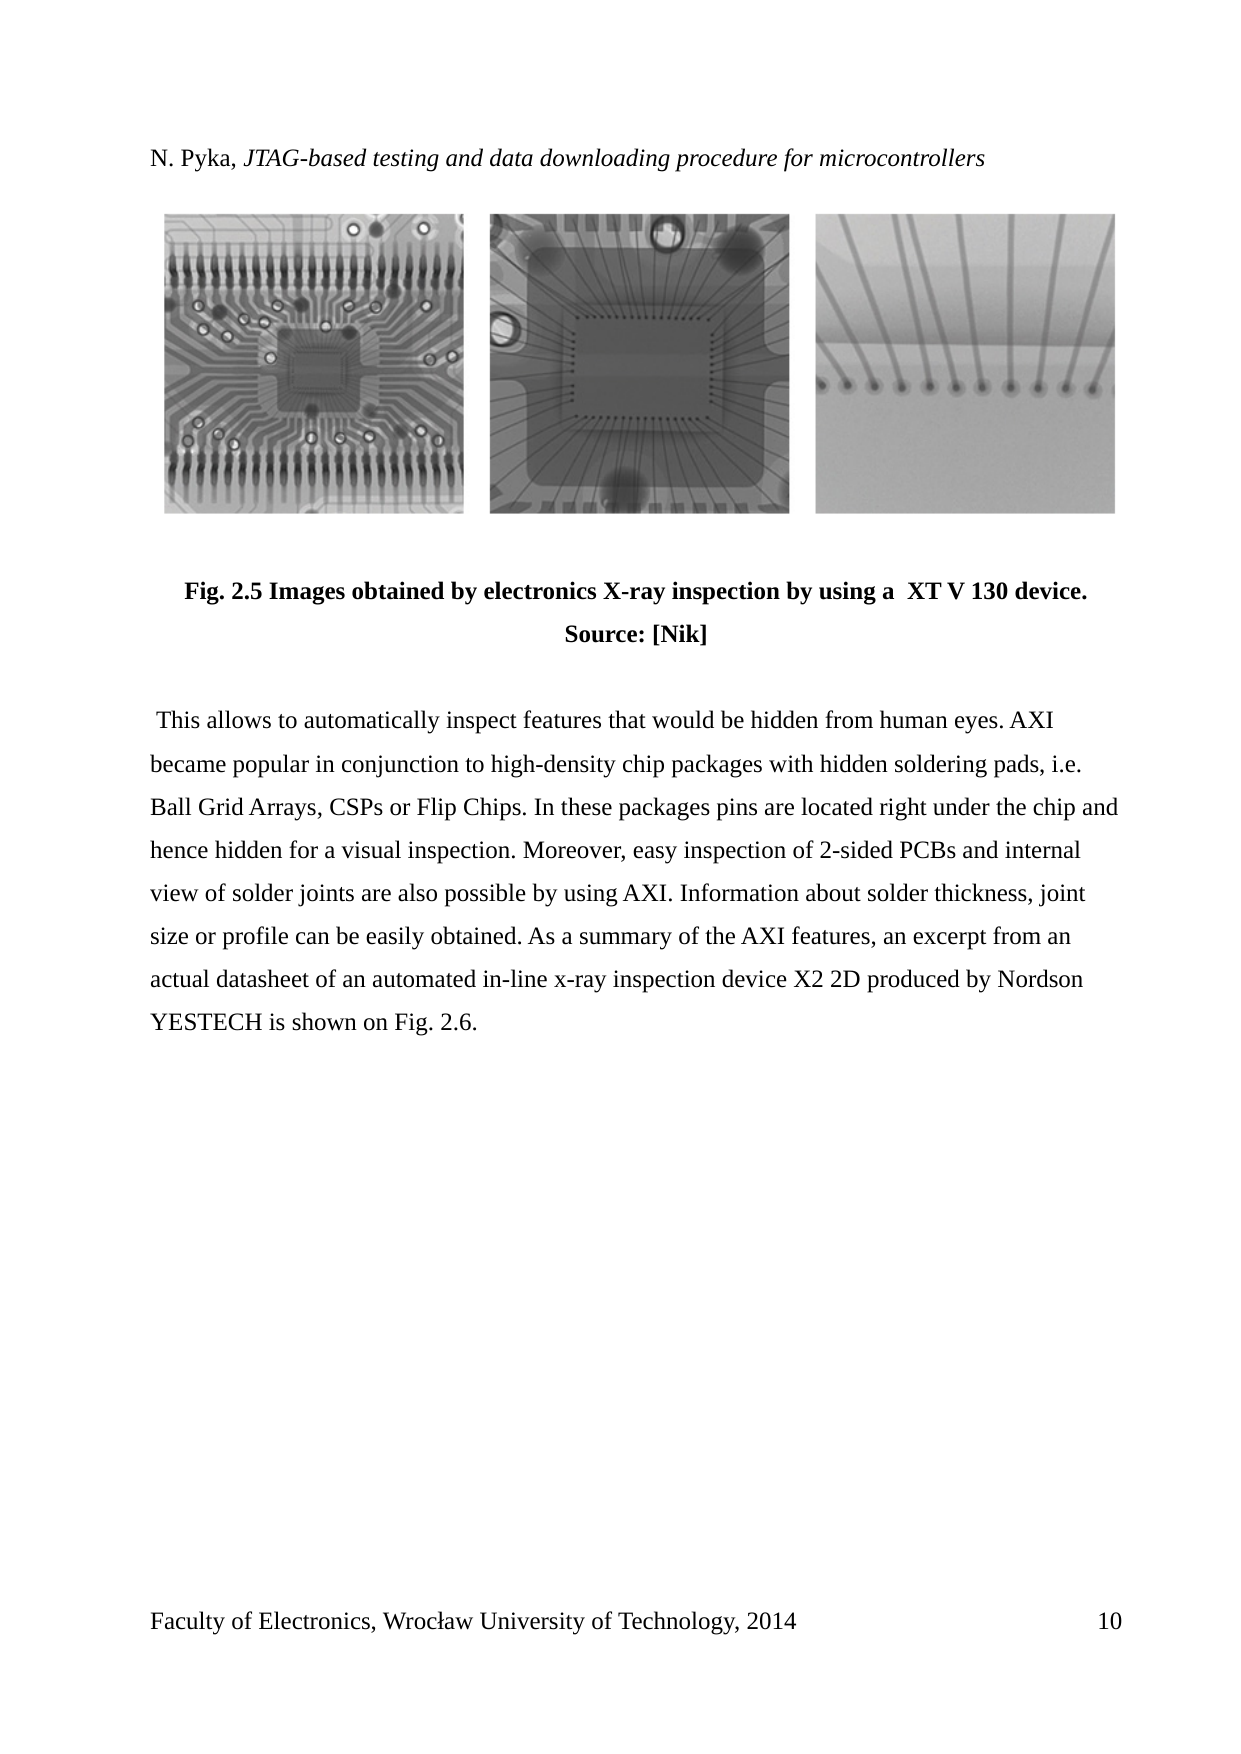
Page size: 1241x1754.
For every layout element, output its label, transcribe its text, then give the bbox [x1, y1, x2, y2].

text Fig. 2.5 Images obtained by electronics X-ray inspection by using a XT V 130 device. Source: [Nik] [150, 576, 1122, 648]
text This allows to automatically inspect features that would be hidden from human eyes. AXI became popular in conjunction to high-density chip packages with hidden soldering pads, i.e. Ball Grid Arrays, CSPs or Flip Chips. In these packages pins are located right under the chip and hence hidden for a visual inspection. Moreover, easy inspection of 2-sided PCBs and internal view of solder joints are also possible by using AXI. Information about solder thickness, joint size or profile can be easily obtained. As a summary of the AXI features, an excerpt from an actual datasheet of an automated in-line x-ray inspection device X2 2D produced by Nordson YESTECH is shown on Fig. 2.6. [150, 706, 1122, 1036]
picture [150, 201, 1123, 519]
